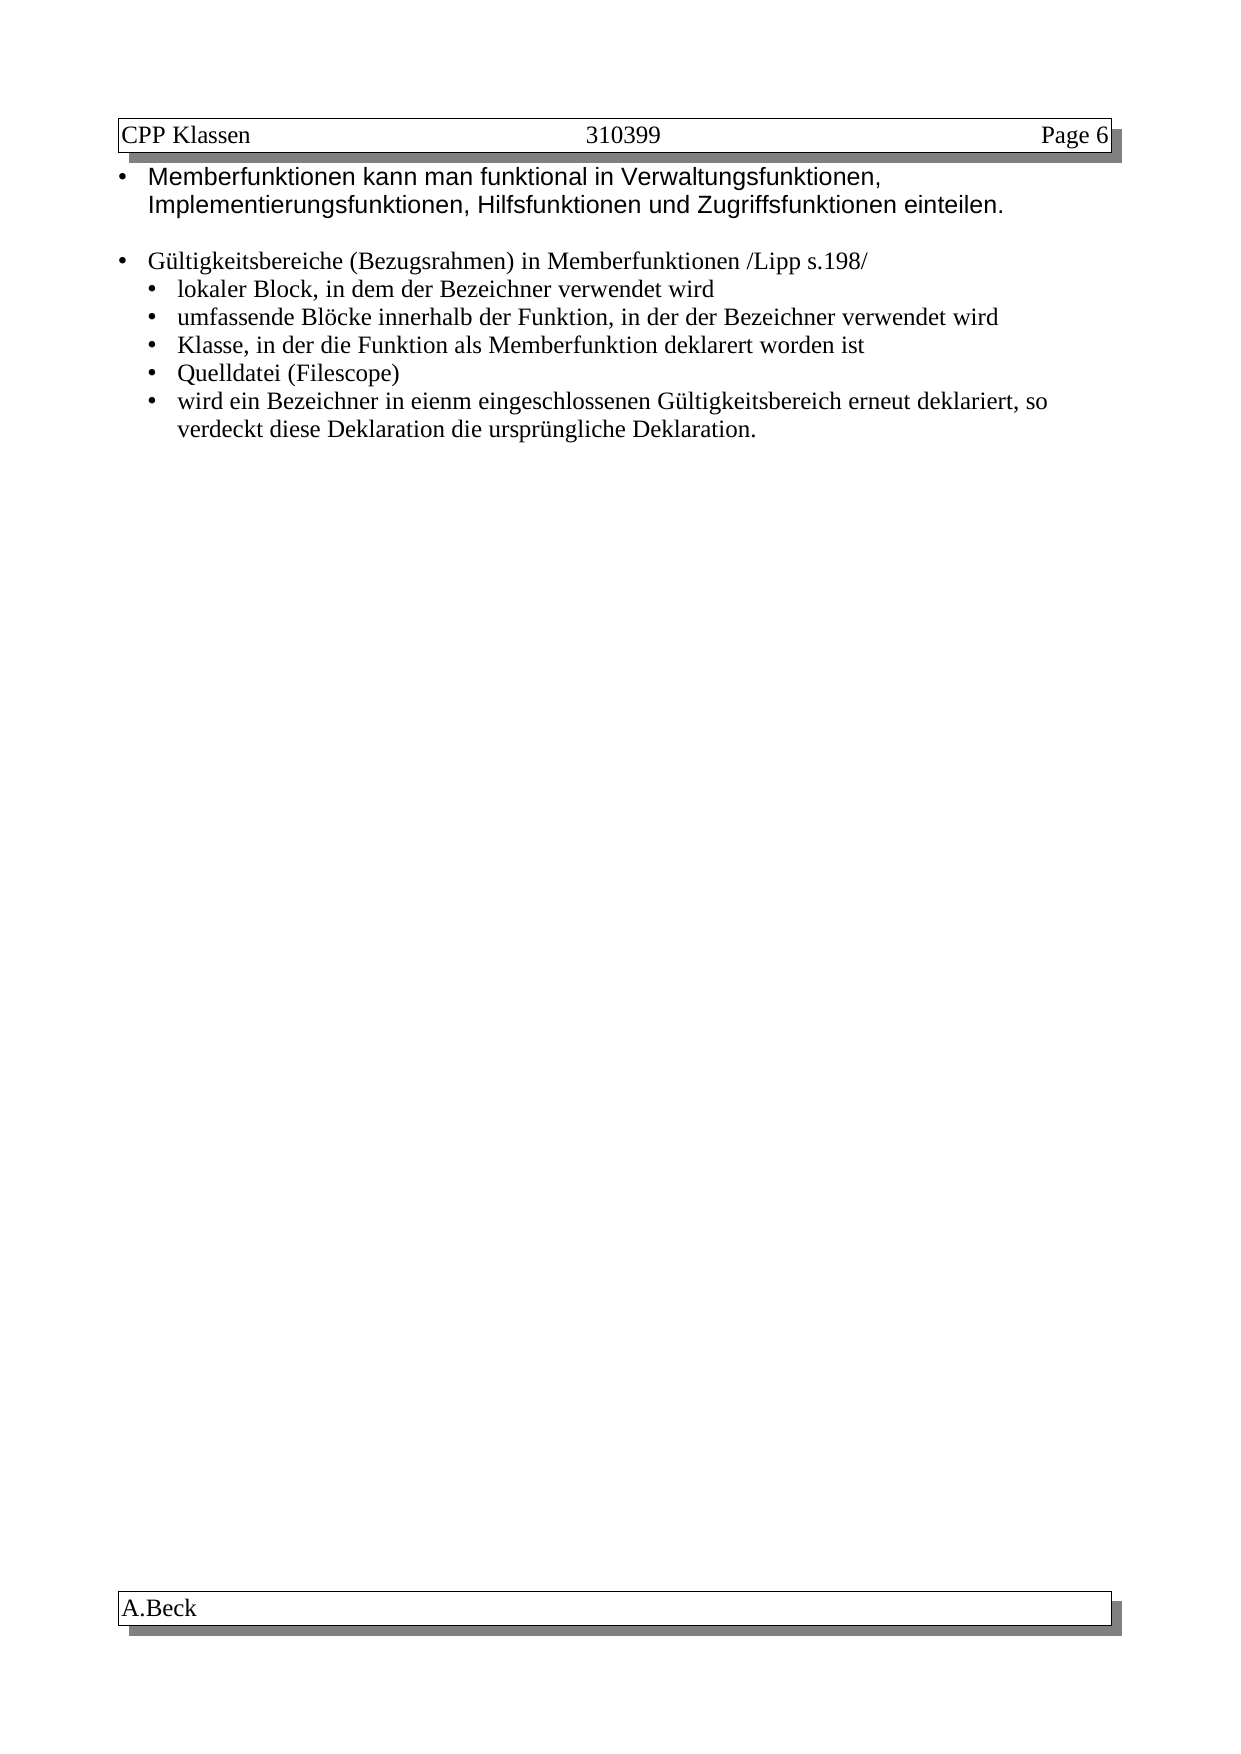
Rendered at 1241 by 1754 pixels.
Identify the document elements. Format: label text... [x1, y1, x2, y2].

list wird ein Bezeichner in eienm eingeschlossenen Gültigkeitsbereich erneut deklariert, so verdeckt diese Deklaration die ursprüngliche Deklaration. [148, 387, 1122, 443]
list lokaler Block, in dem der Bezeichner verwendet wird [148, 275, 1122, 303]
list Memberfunktionen kann man funktional in Verwaltungsfunktionen, Implementierungsfunktionen, Hilfsfunktionen und Zugriffsfunktionen einteilen. [118, 163, 1122, 219]
list Gültigkeitsbereiche (Bezugsrahmen) in Memberfunktionen /Lipp s.198/ [118, 247, 1122, 275]
list umfassende Blöcke innerhalb der Funktion, in der der Bezeichner verwendet wird [148, 303, 1122, 331]
list Klasse, in der die Funktion als Memberfunktion deklarert worden ist [148, 331, 1122, 359]
list Quelldatei (Filescope) [148, 359, 1122, 387]
